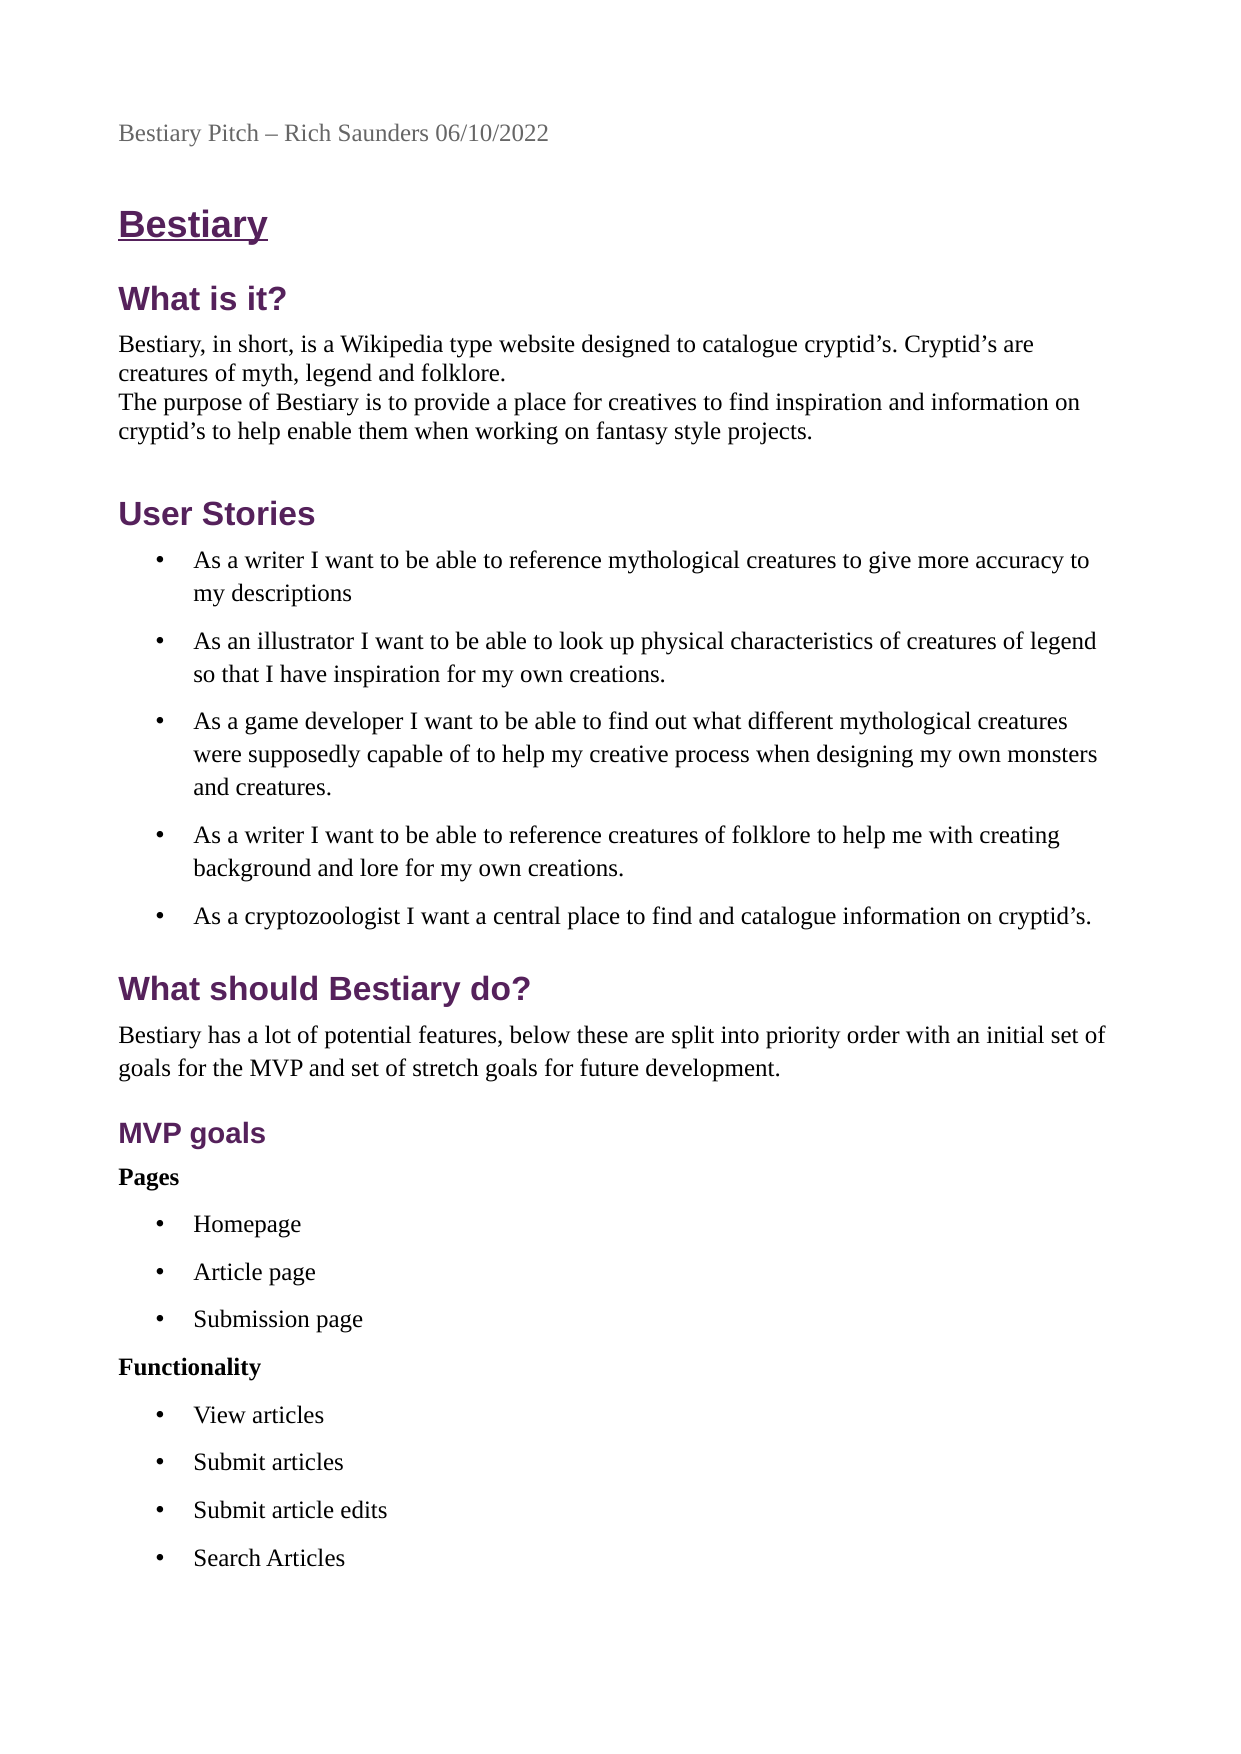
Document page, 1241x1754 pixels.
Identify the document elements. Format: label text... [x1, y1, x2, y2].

list Article page [156, 1257, 1122, 1286]
list Search Articles [156, 1543, 1122, 1571]
list As a cryptozoologist I want a central place to find and catalogue information on cryptid’s. [156, 901, 1122, 929]
subtitle What is it? [118, 278, 1122, 317]
text Pages [118, 1162, 1122, 1191]
text Bestiary, in short, is a Wikipedia type website designed to catalogue cryptid’s. Cryptid’s are creatures of myth, legend and folklore. [118, 329, 1122, 387]
list Submit article edits [156, 1495, 1122, 1524]
list As an illustrator I want to be able to look up physical characteristics of creatures of legend so that I have inspiration for my own creations. [156, 626, 1122, 688]
subtitle User Stories [118, 494, 1122, 533]
list As a writer I want to be able to reference mythological creatures to give more accuracy to my descriptions [156, 545, 1122, 607]
text The purpose of Bestiary is to provide a place for creatives to find inspiration and information on cryptid’s to help enable them when working on fantasy style projects. [118, 387, 1122, 444]
subtitle Bestiary [118, 201, 1122, 245]
subtitle MVP goals [118, 1116, 1122, 1149]
list View articles [156, 1400, 1122, 1428]
text Functionality [118, 1352, 1122, 1381]
subtitle What should Bestiary do? [118, 969, 1122, 1008]
list As a writer I want to be able to reference creatures of folklore to help me with creating background and lore for my own creations. [156, 820, 1122, 882]
list Submission page [156, 1304, 1122, 1333]
list As a game developer I want to be able to find out what different mythological creatures were supposedly capable of to help my creative process when designing my own monsters and creatures. [156, 706, 1122, 801]
list Submit articles [156, 1447, 1122, 1476]
list Homepage [156, 1209, 1122, 1238]
text Bestiary has a lot of potential features, below these are split into priority order with an initial set of goals for the MVP and set of stretch goals for future development. [118, 1020, 1122, 1082]
